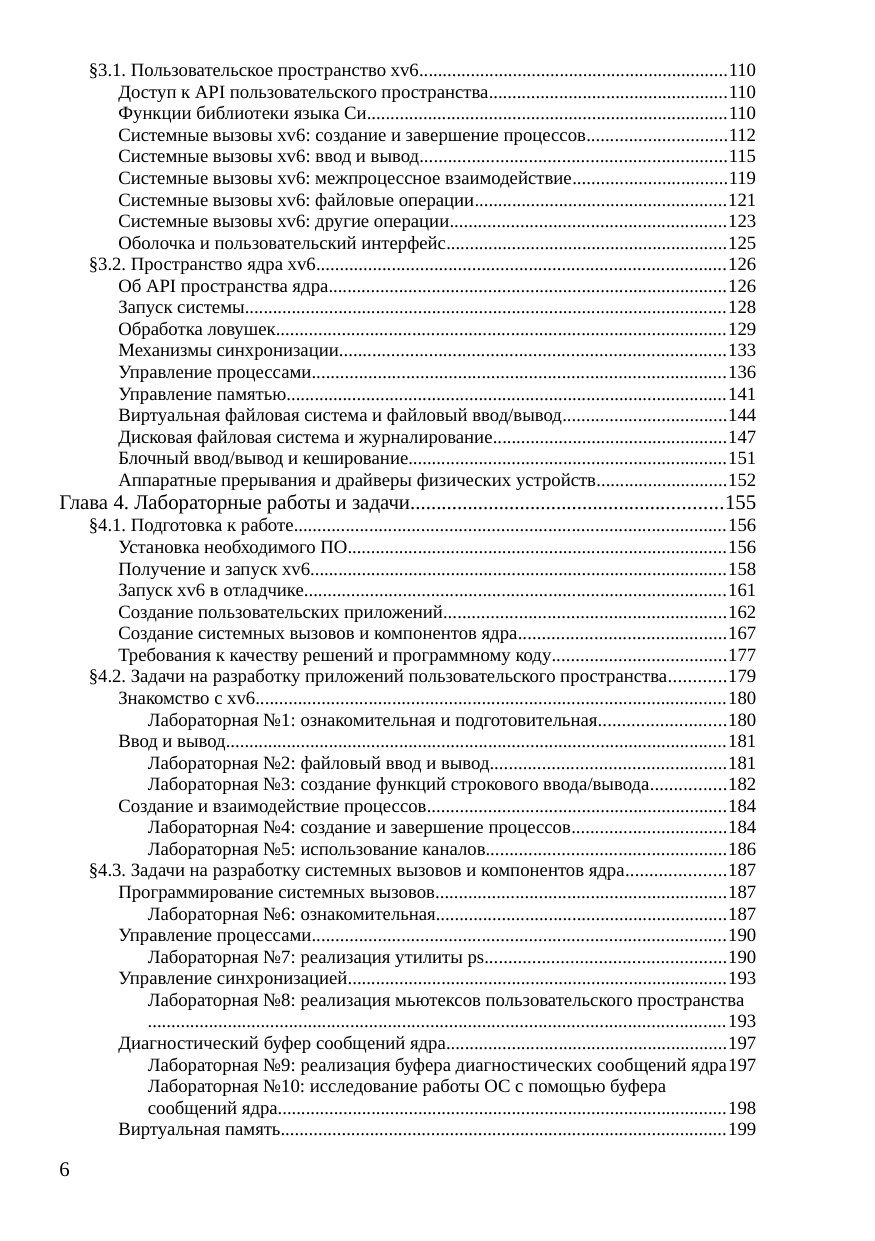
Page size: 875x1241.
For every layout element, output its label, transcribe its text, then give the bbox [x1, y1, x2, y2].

text Управление синхронизацией 193 [118, 967, 756, 989]
text Управление процессами 190 [118, 924, 756, 946]
text Дисковая файловая система и журналирование 147 [118, 426, 756, 447]
text Программирование системных вызовов 187 [118, 881, 756, 902]
text Обработка ловушек 129 [118, 318, 756, 339]
text Системные вызовы xv6: ввод и вывод 115 [118, 145, 756, 167]
text Запуск xv6 в отладчике 161 [118, 579, 756, 601]
text Виртуальная память 199 [118, 1118, 756, 1140]
text Доступ к API пользовательского пространства 110 [118, 81, 756, 102]
text Системные вызовы xv6: создание и завершение процессов 112 [118, 124, 756, 145]
text Глава 4. Лабораторные работы и задачи 155 [59, 490, 756, 514]
text Лабораторная №9: реализация буфера диагностических сообщений ядра 197 [148, 1053, 756, 1075]
text Создание и взаимодействие процессов 184 [118, 795, 756, 816]
text §4.2. Задачи на разработку приложений пользовательского пространства 179 [88, 665, 756, 687]
text §3.1. Пользовательское пространство xv6 110 [88, 59, 756, 81]
text Установка необходимого ПО 156 [118, 536, 756, 557]
text Требования к качеству решений и программному коду 177 [118, 644, 756, 665]
text Знакомство с xv6 180 [118, 687, 756, 708]
text Системные вызовы xv6: файловые операции 121 [118, 188, 756, 210]
text Ввод и вывод 181 [118, 730, 756, 752]
text Получение и запуск xv6 158 [118, 557, 756, 579]
text §4.3. Задачи на разработку системных вызовов и компонентов ядра 187 [88, 859, 756, 881]
text Лабораторная №8: реализация мьютексов пользовательского пространства 193 [148, 989, 756, 1032]
text §3.2. Пространство ядра xv6 126 [88, 253, 756, 275]
text Об API пространства ядра 126 [118, 275, 756, 296]
text Создание пользовательских приложений 162 [118, 601, 756, 622]
text Виртуальная файловая система и файловый ввод/вывод 144 [118, 404, 756, 426]
text Аппаратные прерывания и драйверы физических устройств 152 [118, 469, 756, 490]
text Лабораторная №3: создание функций строкового ввода/вывода 182 [148, 773, 756, 795]
text Системные вызовы xv6: другие операции 123 [118, 210, 756, 232]
text Лабораторная №2: файловый ввод и вывод 181 [148, 752, 756, 773]
text Лабораторная №7: реализация утилиты ps 190 [148, 946, 756, 967]
text §4.1. Подготовка к работе 156 [88, 514, 756, 536]
text Лабораторная №6: ознакомительная 187 [148, 902, 756, 924]
text Управление памятью 141 [118, 382, 756, 404]
text Создание системных вызовов и компонентов ядра 167 [118, 622, 756, 644]
text Диагностический буфер сообщений ядра 197 [118, 1032, 756, 1053]
text Оболочка и пользовательский интерфейс 125 [118, 232, 756, 253]
text Механизмы синхронизации 133 [118, 339, 756, 361]
text Управление процессами 136 [118, 361, 756, 382]
text Системные вызовы xv6: межпроцессное взаимодействие 119 [118, 167, 756, 188]
text Лабораторная №4: создание и завершение процессов 184 [148, 816, 756, 838]
text Лабораторная №5: использование каналов 186 [148, 838, 756, 859]
text Лабораторная №10: исследование работы ОС с помощью буфера сообщений ядра 198 [148, 1075, 756, 1118]
text Функции библиотеки языка Си 110 [118, 102, 756, 124]
text Запуск системы 128 [118, 296, 756, 318]
text Лабораторная №1: ознакомительная и подготовительная 180 [148, 708, 756, 730]
text Блочный ввод/вывод и кеширование 151 [118, 447, 756, 469]
